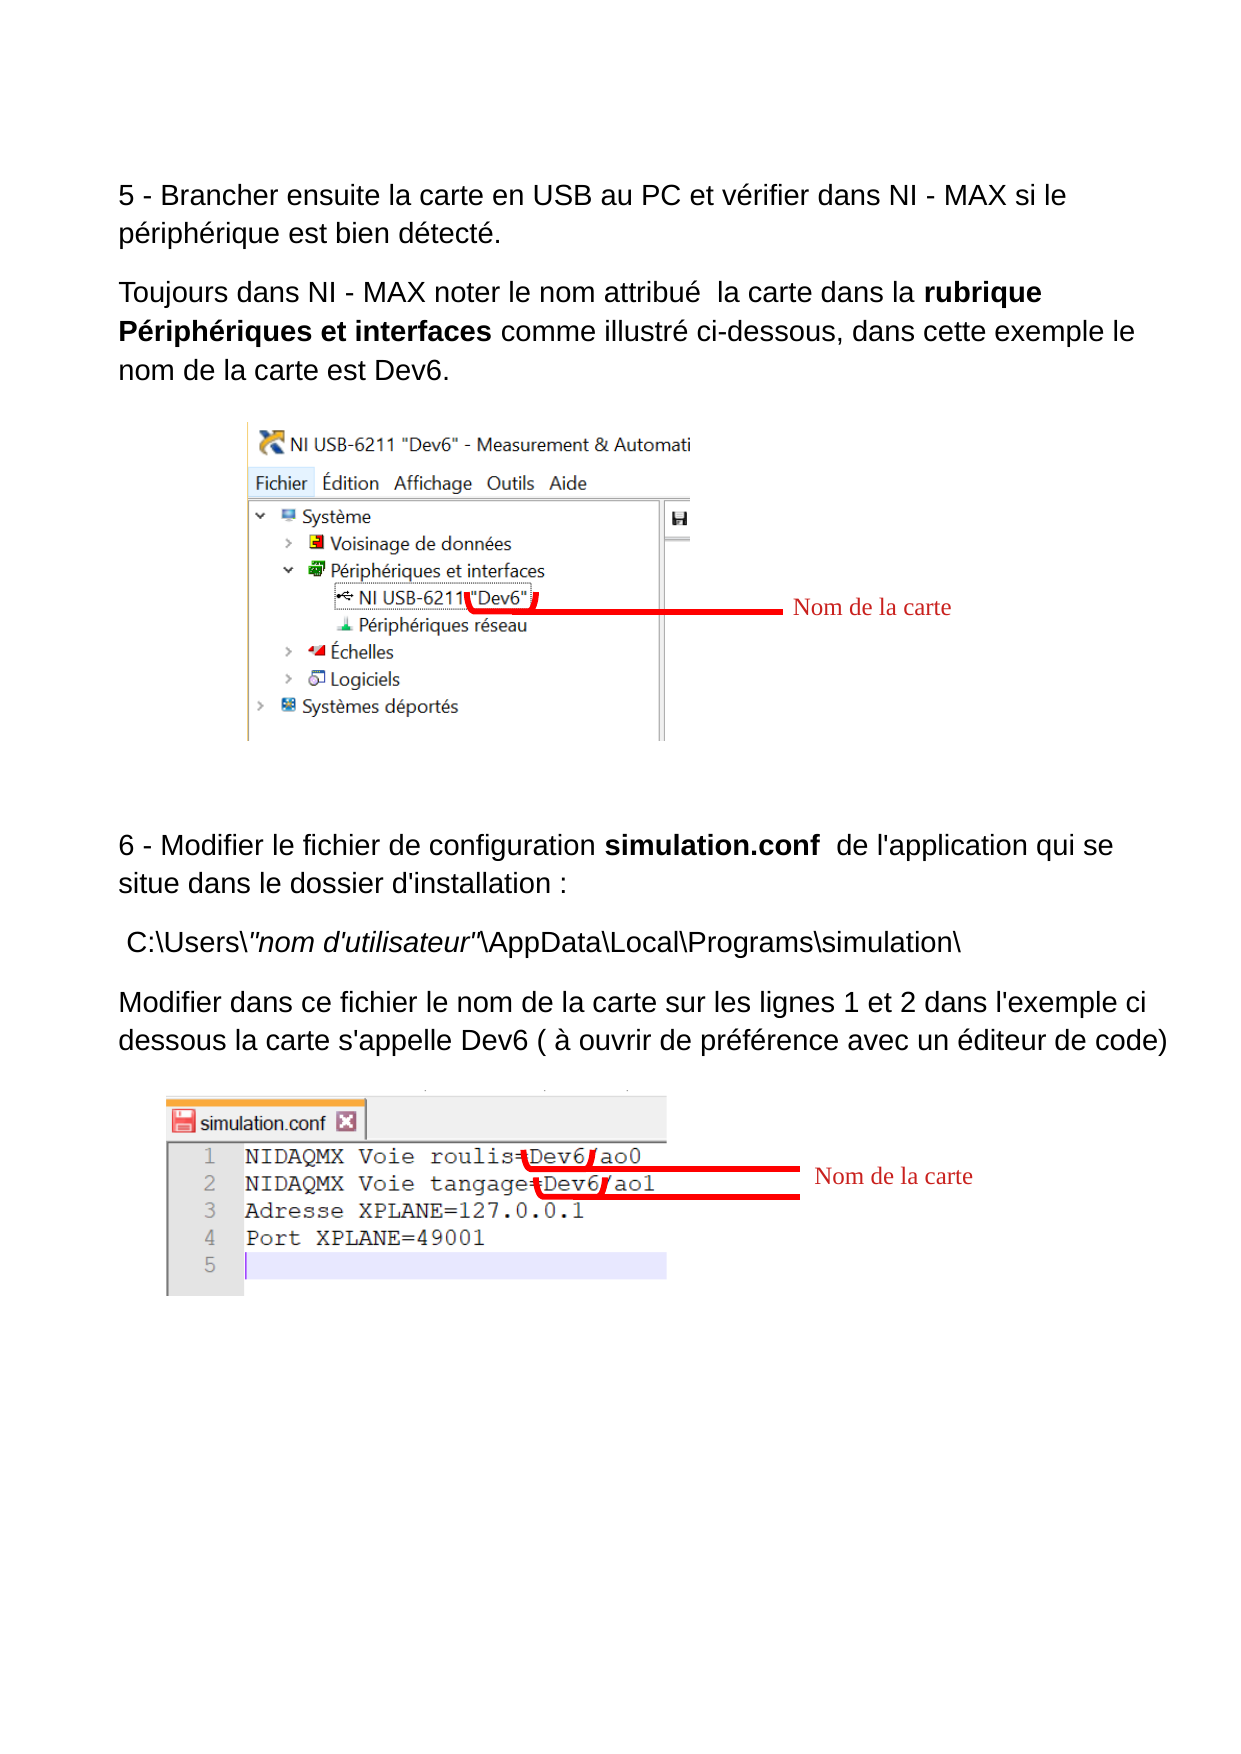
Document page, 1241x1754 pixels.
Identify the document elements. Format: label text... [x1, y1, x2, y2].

picture [166, 1090, 667, 1296]
text 6 - Modifier le fichier de configuration simulation.conf de l'application qui se situe dans le dossier d'installation : [118, 827, 1183, 899]
text Modifier dans ce fichier le nom de la carte sur les lignes 1 et 2 dans l'exemple ci dessous la carte s'appelle Dev6 ( à ouvrir de préférence avec un éditeur de code) [118, 985, 1183, 1057]
text C:\Users\"nom d'utilisateur"\AppData\Local\Programs\simulation\ [118, 925, 1183, 959]
picture [247, 422, 690, 741]
text 5 - Brancher ensuite la carte en USB au PC et vérifier dans NI - MAX si le périphérique est bien détecté. [118, 177, 1183, 249]
text Toujours dans NI - MAX noter le nom attribué la carte dans la rubrique Périphériques et interfaces comme illustré ci-dessous, dans cette exemple le nom de la carte est Dev6. [118, 275, 1183, 386]
